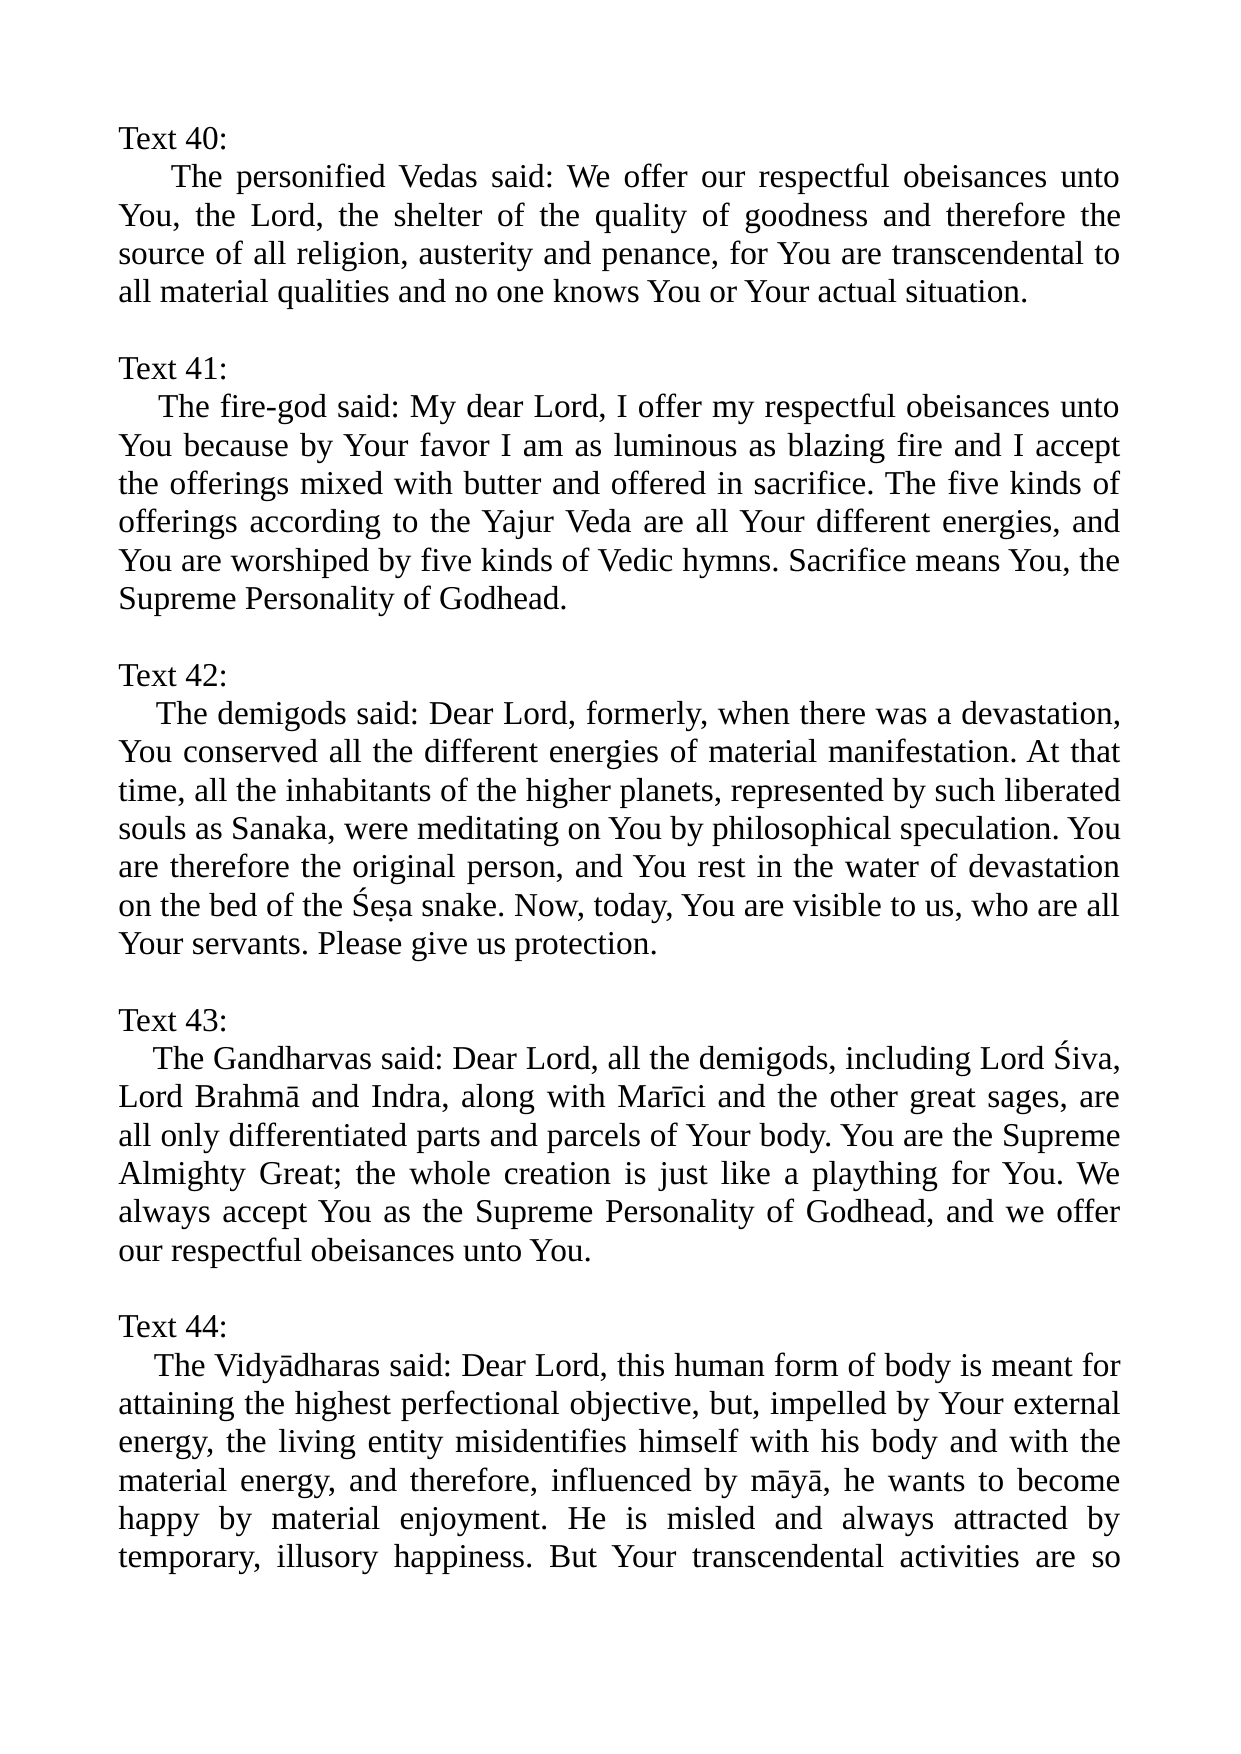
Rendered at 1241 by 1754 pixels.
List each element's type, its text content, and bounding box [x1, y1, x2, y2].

text The fire-god said: My dear Lord, I offer my respectful obeisances unto You because by Your favor I am as luminous as blazing fire and I accept the offerings mixed with butter and offered in sacrifice. The five kinds of offerings according to the Yajur Veda are all Your different energies, and You are worshiped by five kinds of Vedic hymns. Sacrifice means You, the Supreme Personality of Godhead. [118, 386, 1122, 616]
text The Vidyādharas said: Dear Lord, this human form of body is meant for attaining the highest perfectional objective, but, impelled by Your external energy, the living entity misidentifies himself with his body and with the material energy, and therefore, influenced by māyā, he wants to become happy by material enjoyment. He is misled and always attracted by temporary, illusory happiness. But Your transcendental activities are so [118, 1345, 1122, 1575]
text Text 41: [118, 348, 1122, 386]
text Text 43: [118, 1000, 1122, 1038]
text The demigods said: Dear Lord, formerly, when there was a devastation, You conserved all the different energies of material manifestation. At that time, all the inhabitants of the higher planets, represented by such liberated souls as Sanaka, were meditating on You by philosophical speculation. You are therefore the original person, and You rest in the water of devastation on the bed of the Śeṣa snake. Now, today, You are visible to us, who are all Your servants. Please give us protection. [118, 693, 1122, 961]
text Text 42: [118, 655, 1122, 693]
text The Gandharvas said: Dear Lord, all the demigods, including Lord Śiva, Lord Brahmā and Indra, along with Marīci and the other great sages, are all only differentiated parts and parcels of Your body. You are the Supreme Almighty Great; the whole creation is just like a plaything for You. We always accept You as the Supreme Personality of Godhead, and we offer our respectful obeisances unto You. [118, 1038, 1122, 1268]
text Text 40: [118, 118, 1122, 156]
text The personified Vedas said: We offer our respectful obeisances unto You, the Lord, the shelter of the quality of goodness and therefore the source of all religion, austerity and penance, for You are transcendental to all material qualities and no one knows You or Your actual situation. [118, 156, 1122, 310]
text Text 44: [118, 1306, 1122, 1345]
